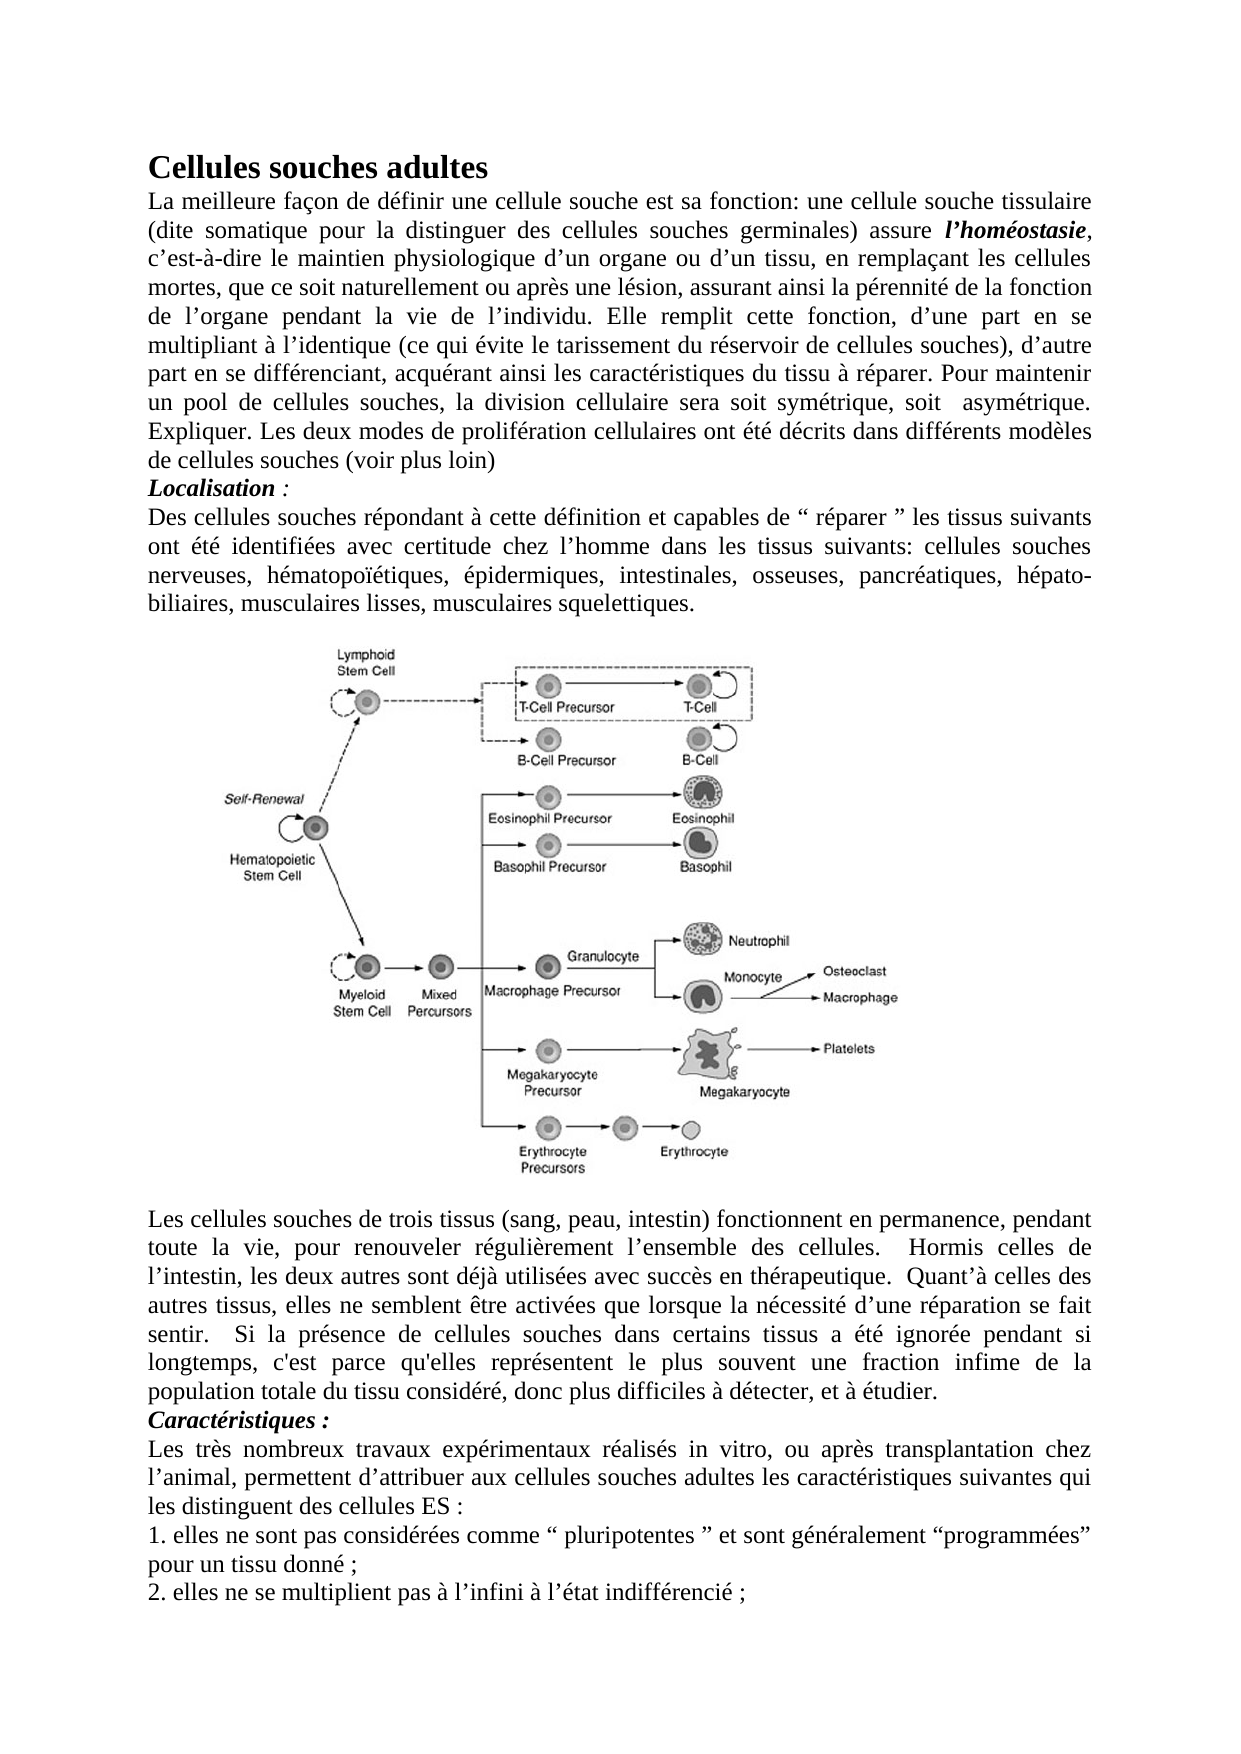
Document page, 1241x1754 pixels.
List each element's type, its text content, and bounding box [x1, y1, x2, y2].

text Des cellules souches répondant à cette définition et capables de “ réparer ” les tissus suivants ont été identifiées avec certitude chez l’homme dans les tissus suivants: cellules souches nerveuses, hématopoïétiques, épidermiques, intestinales, osseuses, pancréatiques, hépato-biliaires, musculaires lisses, musculaires squelettiques. [148, 502, 1093, 617]
text 1. elles ne sont pas considérées comme “ pluripotentes ” et sont généralement “programmées” pour un tissu donné ; [148, 1520, 1093, 1577]
text Localisation : [148, 473, 1093, 502]
text 2. elles ne se multiplient pas à l’infini à l’état indifférencié ; [148, 1577, 1093, 1606]
text Les très nombreux travaux expérimentaux réalisés in vitro, ou après transplantation chez l’animal, permettent d’attribuer aux cellules souches adultes les caractéristiques suivantes qui les distinguent des cellules ES : [148, 1434, 1093, 1520]
text Caractéristiques : [148, 1405, 1093, 1434]
text Les cellules souches de trois tissus (sang, peau, intestin) fonctionnent en permanence, pendant toute la vie, pour renouveler régulièrement l’ensemble des cellules. Hormis celles de l’intestin, les deux autres sont déjà utilisées avec succès en thérapeutique. Quant’à celles des autres tissus, elles ne semblent être activées que lorsque la nécessité d’une réparation se fait sentir. Si la présence de cellules souches dans certains tissus a été ignorée pendant si longtemps, c'est parce qu'elles représentent le plus souvent une fraction infime de la population totale du tissu considéré, donc plus difficiles à détecter, et à étudier. [148, 1204, 1093, 1405]
text La meilleure façon de définir une cellule souche est sa fonction: une cellule souche tissulaire (dite somatique pour la distinguer des cellules souches germinales) assure l’homéostasie, c’est-à-dire le maintien physiologique d’un organe ou d’un tissu, en remplaçant les cellules mortes, que ce soit naturellement ou après une lésion, assurant ainsi la pérennité de la fonction de l’organe pendant la vie de l’individu. Elle remplit cette fonction, d’une part en se multipliant à l’identique (ce qui évite le tarissement du réservoir de cellules souches), d’autre part en se différenciant, acquérant ainsi les caractéristiques du tissu à réparer. Pour maintenir un pool de cellules souches, la division cellulaire sera soit symétrique, soit asymétrique. Expliquer. Les deux modes de prolifération cellulaires ont été décrits dans différents modèles de cellules souches (voir plus loin) [148, 186, 1093, 473]
subtitle Cellules souches adultes [148, 148, 1093, 186]
picture [221, 646, 901, 1175]
